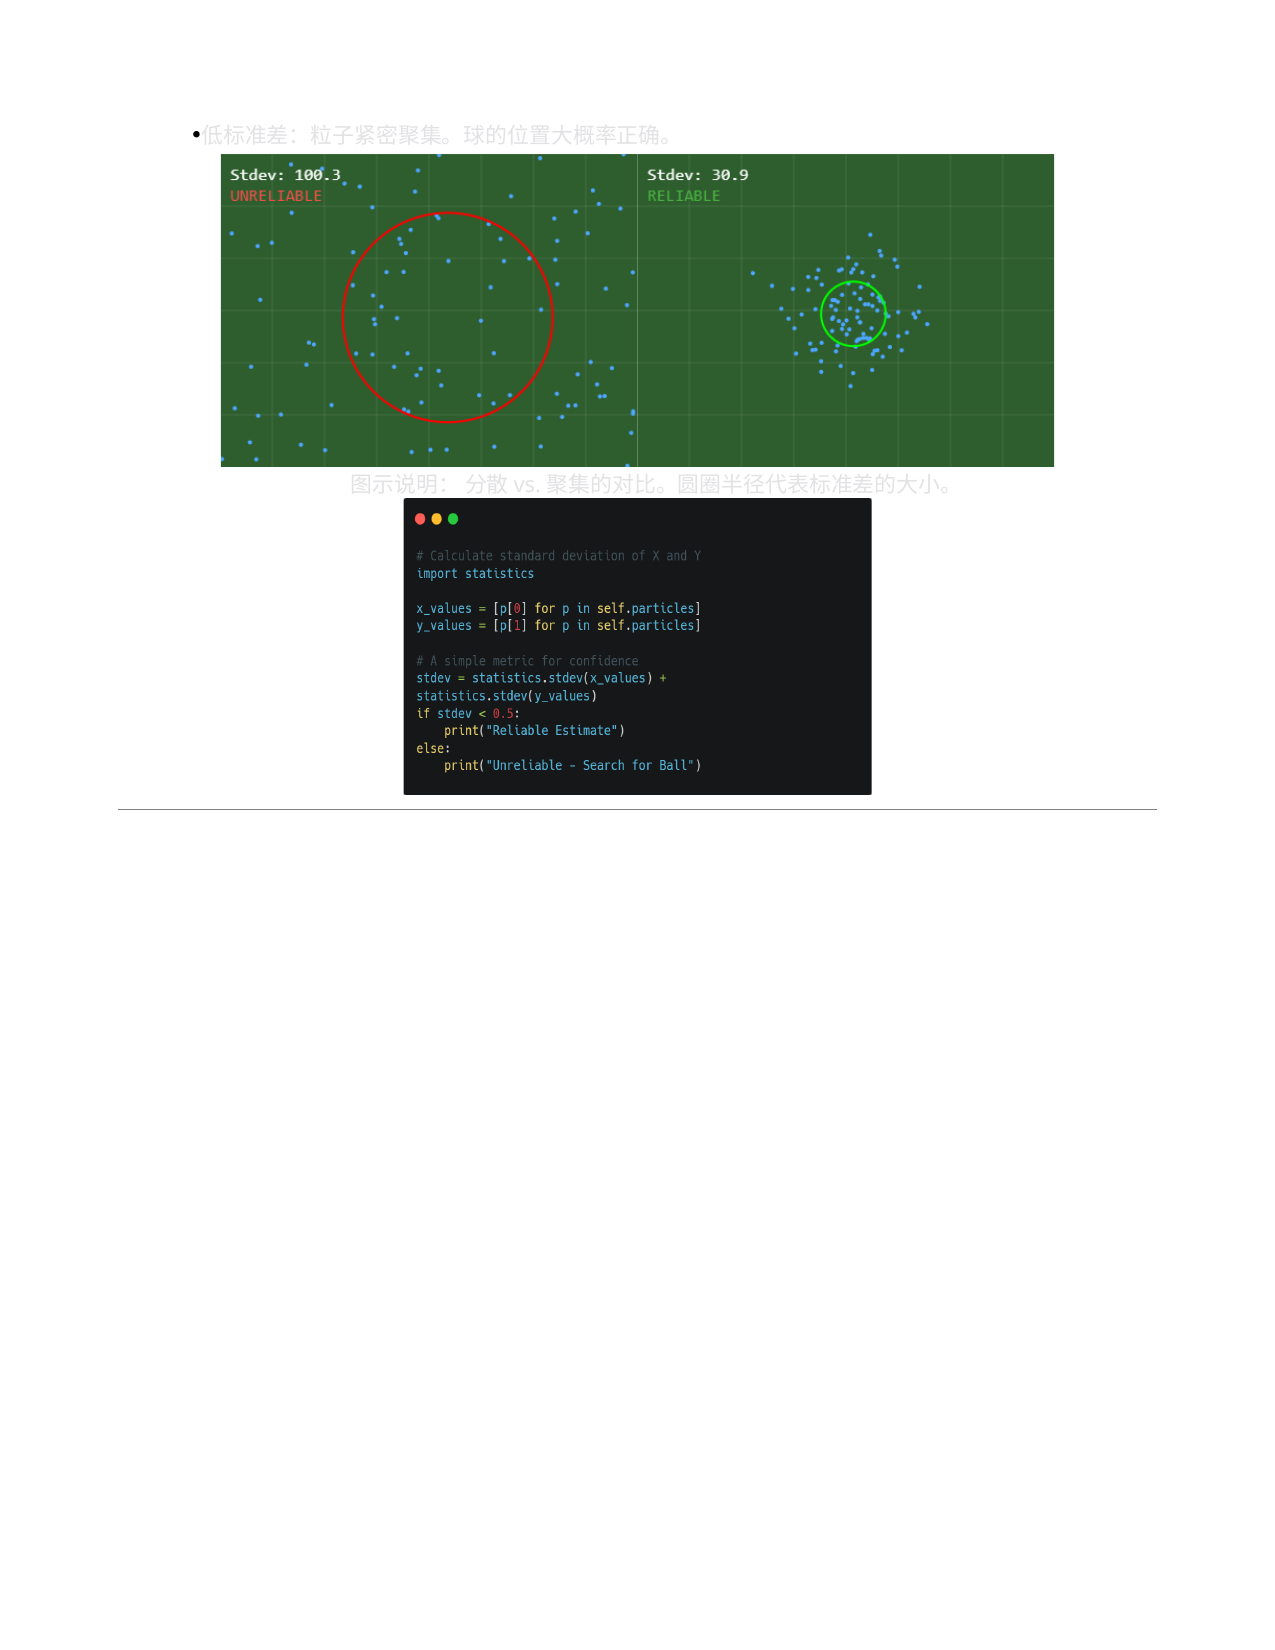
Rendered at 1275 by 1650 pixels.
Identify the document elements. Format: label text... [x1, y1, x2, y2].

picture [403, 498, 872, 795]
picture [220, 154, 1055, 467]
list 低标准差：粒子紧密聚集。球的位置大概率正确。 [118, 118, 1157, 150]
text 图示说明： 分散 vs. 聚集的对比。圆圈半径代表标准差的大小。 [215, 467, 1098, 499]
